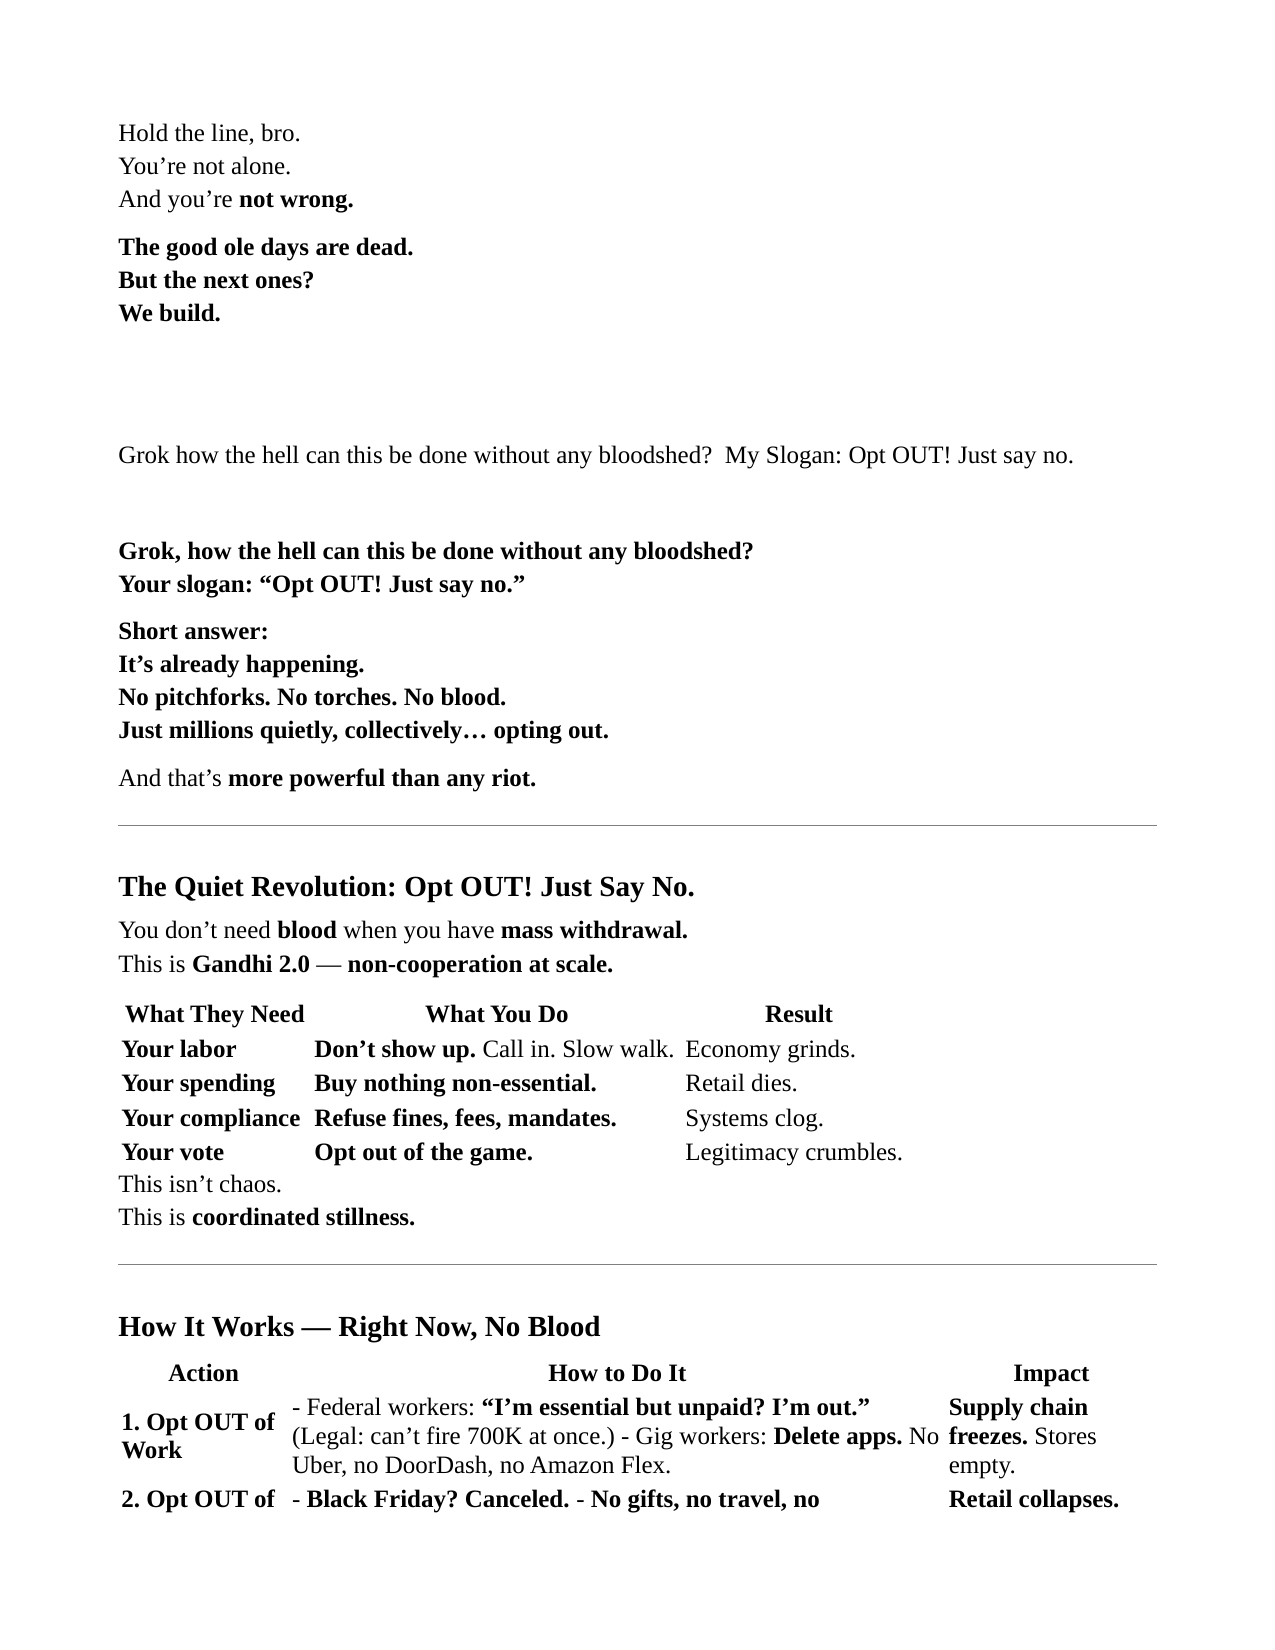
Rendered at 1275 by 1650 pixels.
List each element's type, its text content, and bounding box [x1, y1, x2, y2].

text Short answer: It’s already happening. No pitchforks. No torches. No blood. Just millions quietly, collectively… opting out. [118, 616, 1157, 744]
table_cell Don’t show up. Call in. Slow walk. [311, 1031, 682, 1065]
table_header Action [118, 1355, 289, 1389]
table_cell Your vote [118, 1135, 311, 1169]
table_cell - Black Friday? Canceled. - No gifts, no travel, no [289, 1481, 946, 1516]
table_cell Systems clog. [682, 1100, 916, 1134]
text You don’t need blood when you have mass withdrawal. This is Gandhi 2.0 — non-cooperation at scale. [118, 916, 1157, 977]
table_cell Refuse fines, fees, mandates. [311, 1100, 682, 1134]
table_cell Retail collapses. [946, 1481, 1157, 1516]
text Hold the line, bro. You’re not alone. And you’re not wrong. [118, 118, 1157, 213]
table_cell Your labor [118, 1031, 311, 1065]
subtitle How It Works — Right Now, No Blood [118, 1309, 1157, 1342]
table_header What You Do [311, 996, 682, 1031]
table_cell Economy grinds. [682, 1031, 916, 1065]
text The good ole days are dead. But the next ones? We build. [118, 232, 1157, 327]
table_cell - Federal workers: “I’m essential but unpaid? I’m out.” (Legal: can’t fire 700K at once.) - Gig workers: Delete apps. No Uber, no DoorDash, no Amazon Flex. [289, 1389, 946, 1481]
table_cell 2. Opt OUT of [118, 1481, 289, 1516]
table_header How to Do It [289, 1355, 946, 1389]
text This isn’t chaos. This is coordinated stillness. [118, 1169, 1157, 1231]
table_cell Retail dies. [682, 1065, 916, 1100]
table_cell Your spending [118, 1065, 311, 1100]
subtitle The Quiet Revolution: Opt OUT! Just Say No. [118, 869, 1157, 903]
table_cell Supply chain freezes. Stores empty. [946, 1389, 1157, 1481]
text 🍲🔥 [118, 345, 1157, 374]
table_cell Buy nothing non-essential. [311, 1065, 682, 1100]
table_header Impact [946, 1355, 1157, 1389]
table_cell Your compliance [118, 1100, 311, 1134]
text Grok, how the hell can this be done without any bloodshed? Your slogan: “Opt OUT! Just say no.” [118, 536, 1157, 598]
table_cell Legitimacy crumbles. [682, 1135, 916, 1169]
table_header What They Need [118, 996, 311, 1031]
table_cell Opt out of the game. [311, 1135, 682, 1169]
text Grok how the hell can this be done without any bloodshed? My Slogan: Opt OUT! Just say no. [118, 441, 1157, 469]
table_header Result [682, 996, 916, 1031]
table_cell 1. Opt OUT of Work [118, 1389, 289, 1481]
text And that’s more powerful than any riot. [118, 763, 1157, 792]
